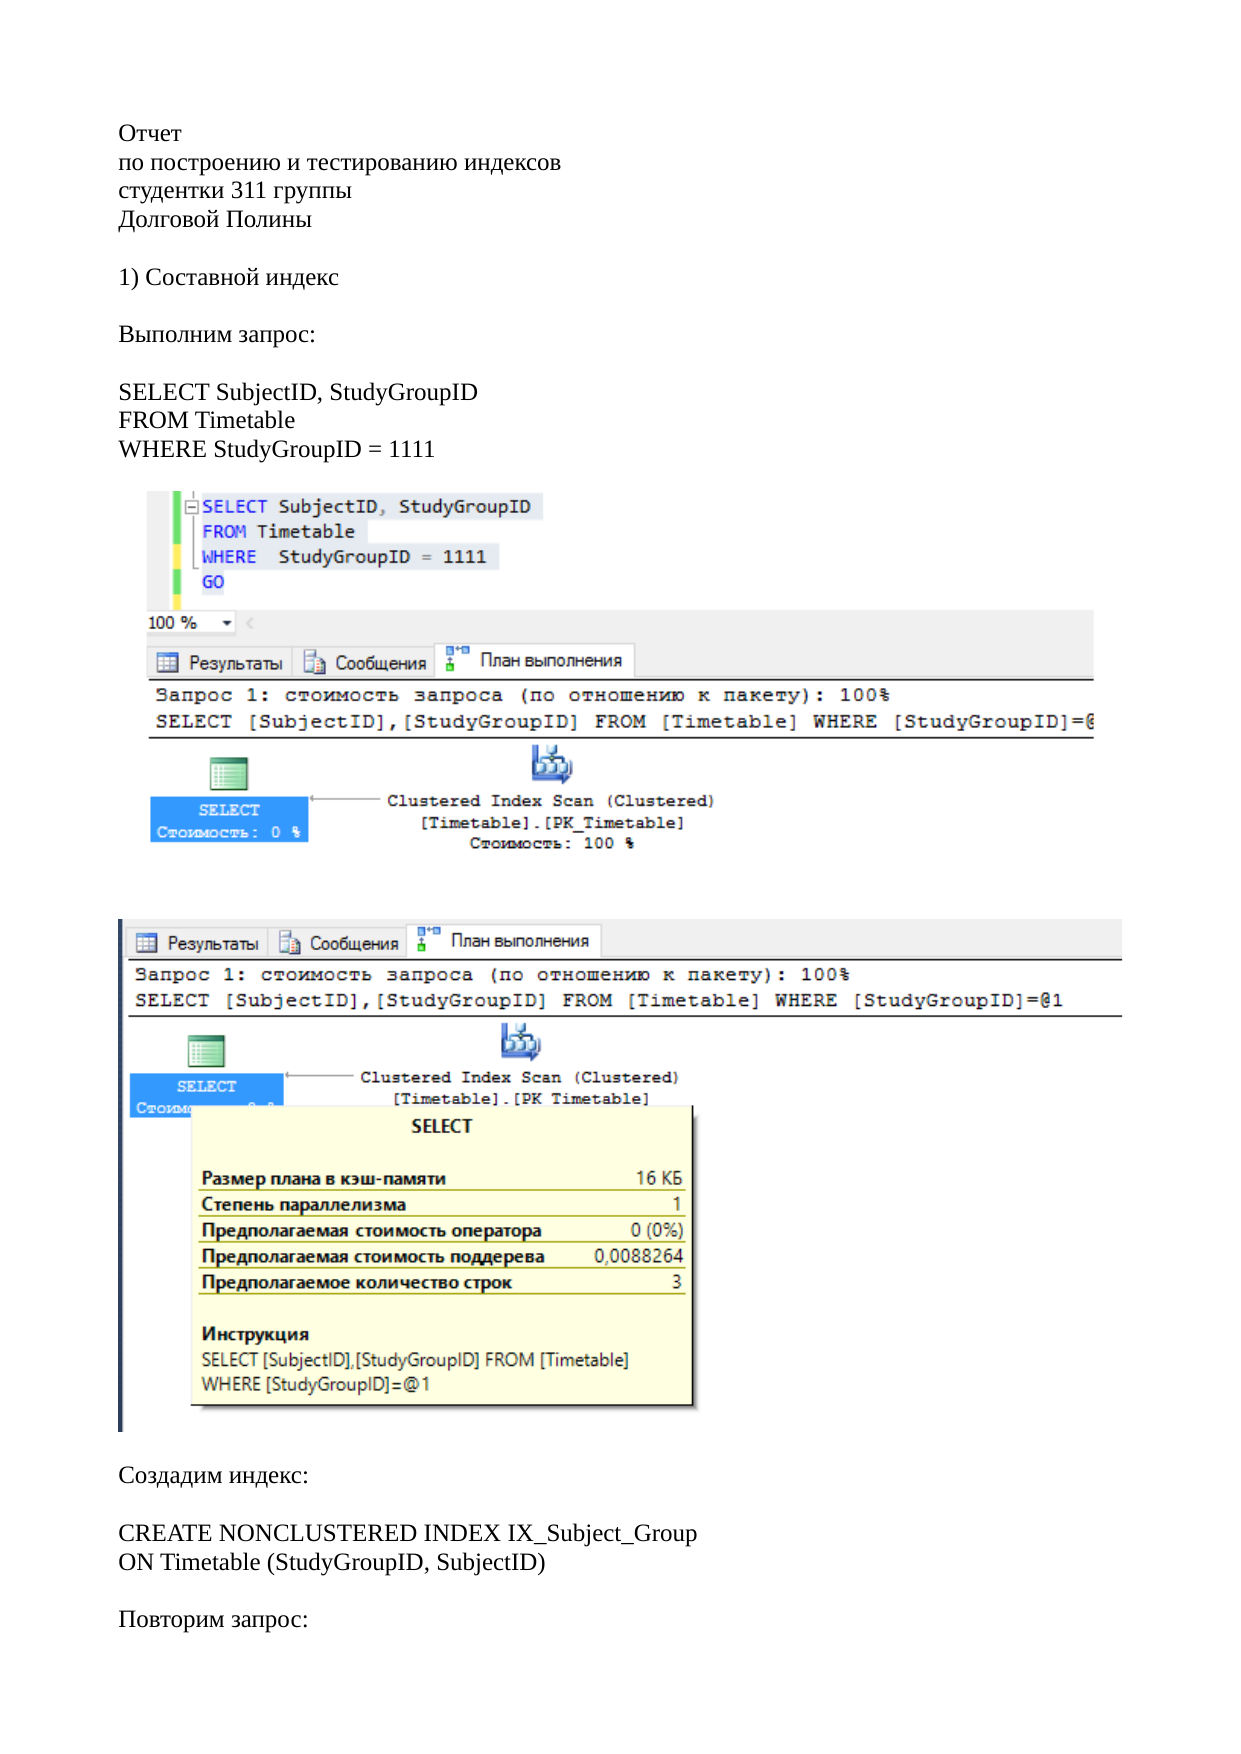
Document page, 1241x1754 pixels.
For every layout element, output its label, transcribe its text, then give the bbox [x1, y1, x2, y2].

picture [118, 919, 1123, 1432]
text Долговой Полины [118, 204, 1122, 233]
text Создадим индекс: [118, 1460, 1122, 1489]
text Отчет [118, 118, 1122, 147]
text Повторим запрос: [118, 1604, 1122, 1633]
picture [146, 491, 1094, 891]
text по построению и тестированию индексов [118, 147, 1122, 176]
text 1) Составной индекс [118, 262, 1122, 291]
text FROM Timetable [118, 406, 1122, 434]
text ON Timetable (StudyGroupID, SubjectID) [118, 1547, 1122, 1575]
text WHERE StudyGroupID = 1111 [118, 434, 1122, 463]
text CREATE NONCLUSTERED INDEX IX_Subject_Group [118, 1518, 1122, 1547]
text Выполним запрос: [118, 319, 1122, 348]
text студентки 311 группы [118, 176, 1122, 204]
text SELECT SubjectID, StudyGroupID [118, 377, 1122, 406]
